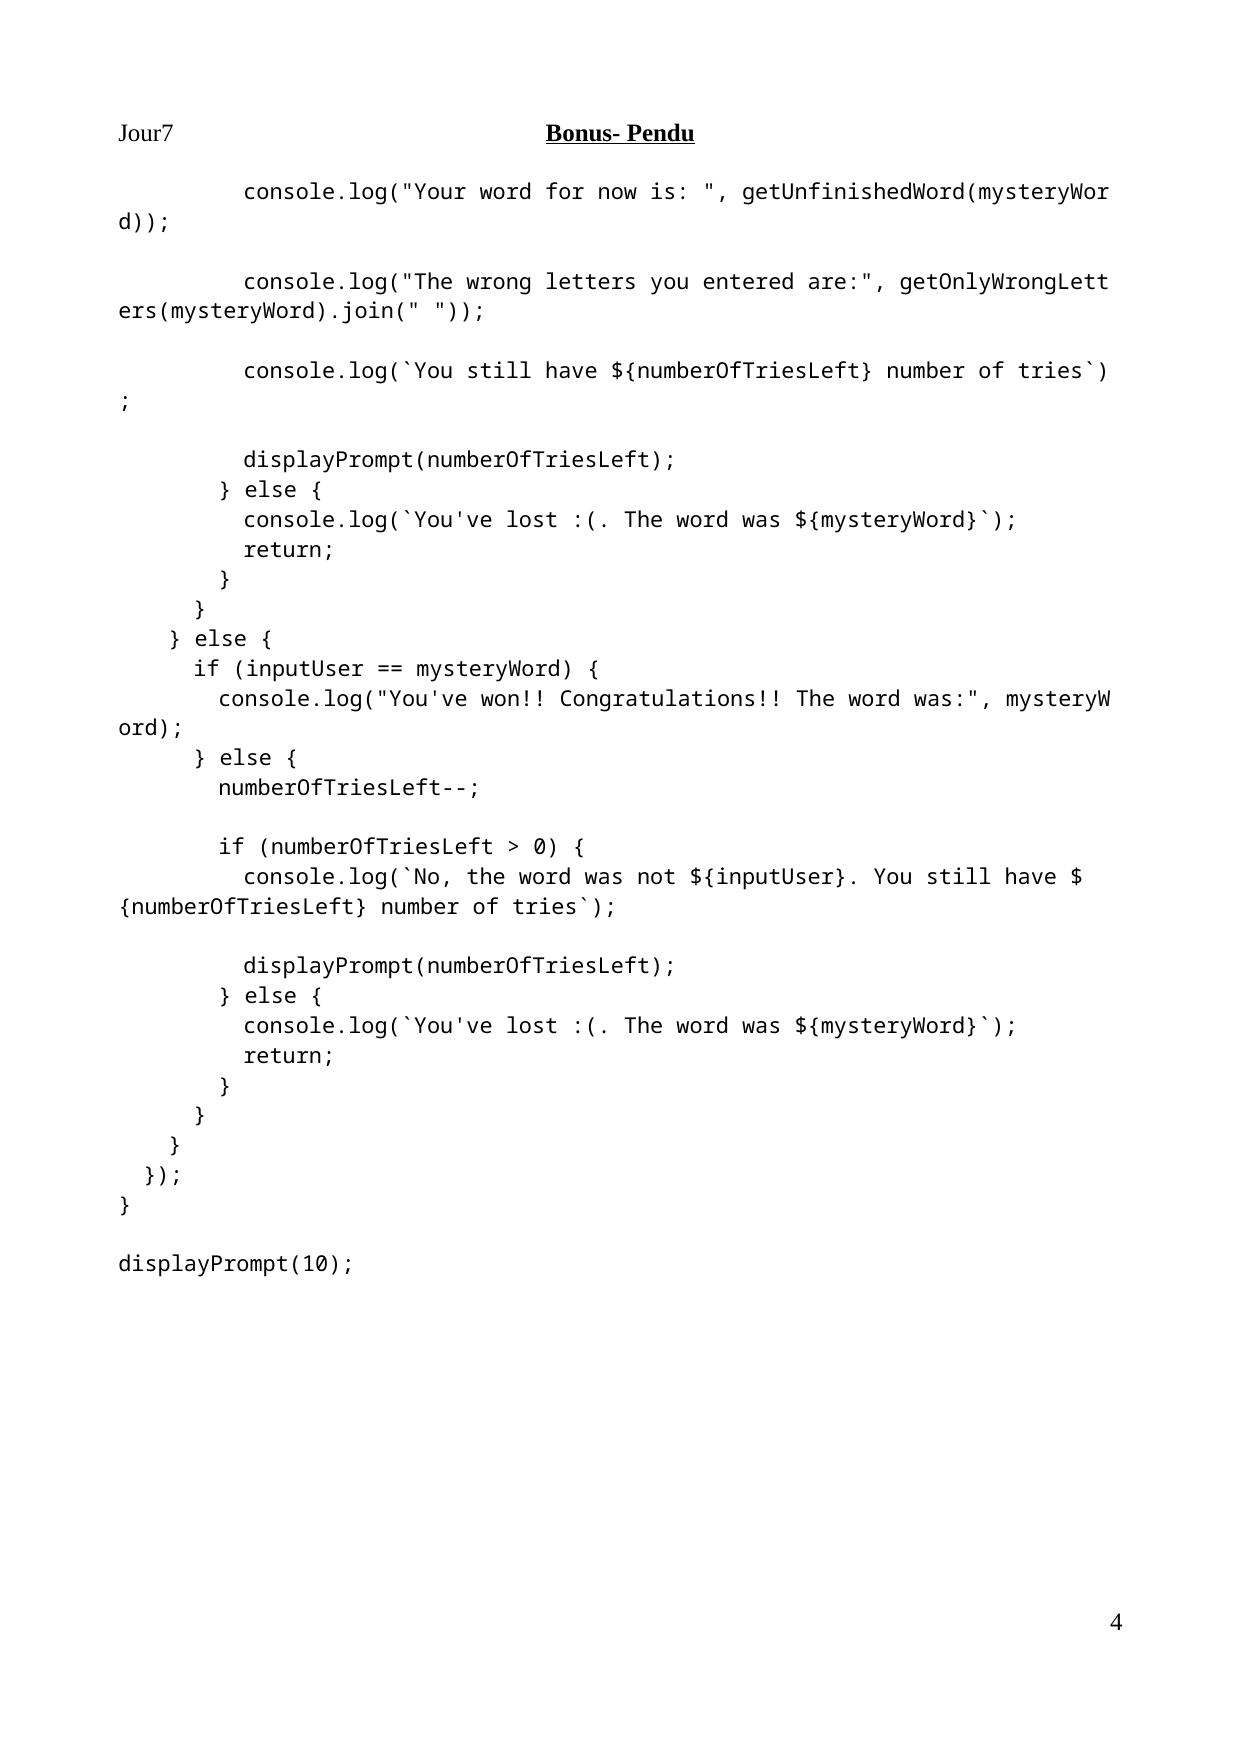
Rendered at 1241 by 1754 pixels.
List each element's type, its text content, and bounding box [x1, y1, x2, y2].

text console.log(`You still have ${numberOfTriesLeft} number of tries`); [118, 355, 1122, 414]
text console.log(`You've lost :(. The word was ${mysteryWord}`); [118, 504, 1122, 533]
text displayPrompt(numberOfTriesLeft); [118, 444, 1122, 474]
text } [118, 1069, 1122, 1099]
text console.log(`You've lost :(. The word was ${mysteryWord}`); [118, 1010, 1122, 1040]
text } [118, 1189, 1122, 1218]
text } [118, 563, 1122, 593]
text console.log(`No, the word was not ${inputUser}. You still have ${numberOfTriesLeft} number of tries`); [118, 861, 1122, 921]
text numberOfTriesLeft--; [118, 772, 1122, 802]
text return; [118, 1040, 1122, 1069]
text } else { [118, 474, 1122, 504]
text if (inputUser == mysteryWord) { [118, 653, 1122, 682]
text }); [118, 1159, 1122, 1189]
text displayPrompt(numberOfTriesLeft); [118, 950, 1122, 980]
text console.log("You've won!! Congratulations!! The word was:", mysteryWord); [118, 682, 1122, 742]
text } [118, 593, 1122, 623]
text } else { [118, 623, 1122, 653]
text } else { [118, 742, 1122, 772]
text displayPrompt(10); [118, 1248, 1122, 1278]
text console.log("The wrong letters you entered are:", getOnlyWrongLetters(mysteryWord).join(" ")); [118, 266, 1122, 325]
text } [118, 1099, 1122, 1129]
text } [118, 1129, 1122, 1159]
text if (numberOfTriesLeft > 0) { [118, 831, 1122, 861]
text return; [118, 533, 1122, 563]
text console.log("Your word for now is: ", getUnfinishedWord(mysteryWord)); [118, 176, 1122, 236]
text } else { [118, 980, 1122, 1010]
